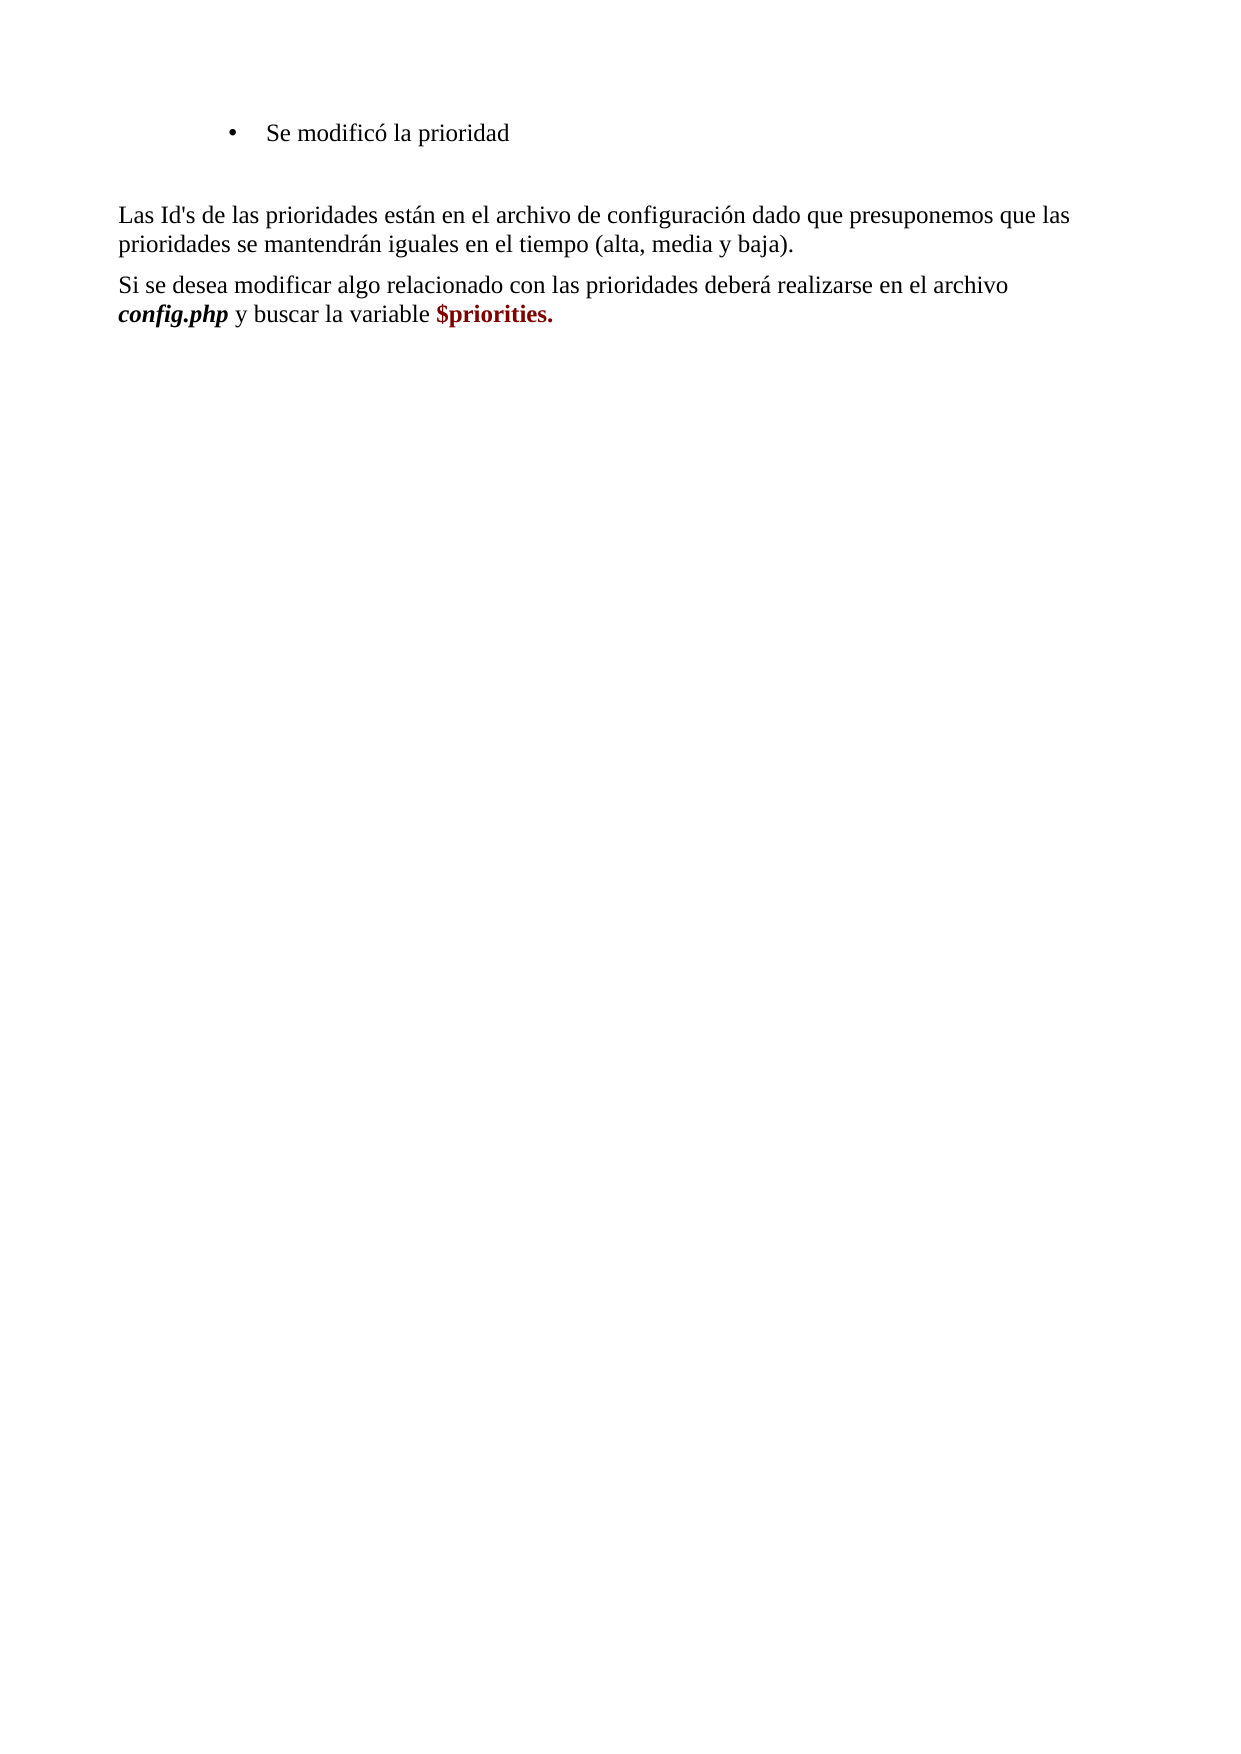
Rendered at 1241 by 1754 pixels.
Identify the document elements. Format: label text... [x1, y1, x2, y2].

text Las Id's de las prioridades están en el archivo de configuración dado que presuponemos que las prioridades se mantendrán iguales en el tiempo (alta, media y baja). [118, 201, 1122, 258]
text Si se desea modificar algo relacionado con las prioridades deberá realizarse en el archivo config.php y buscar la variable $priorities. [118, 271, 1122, 328]
list Se modificó la prioridad [228, 118, 1122, 147]
